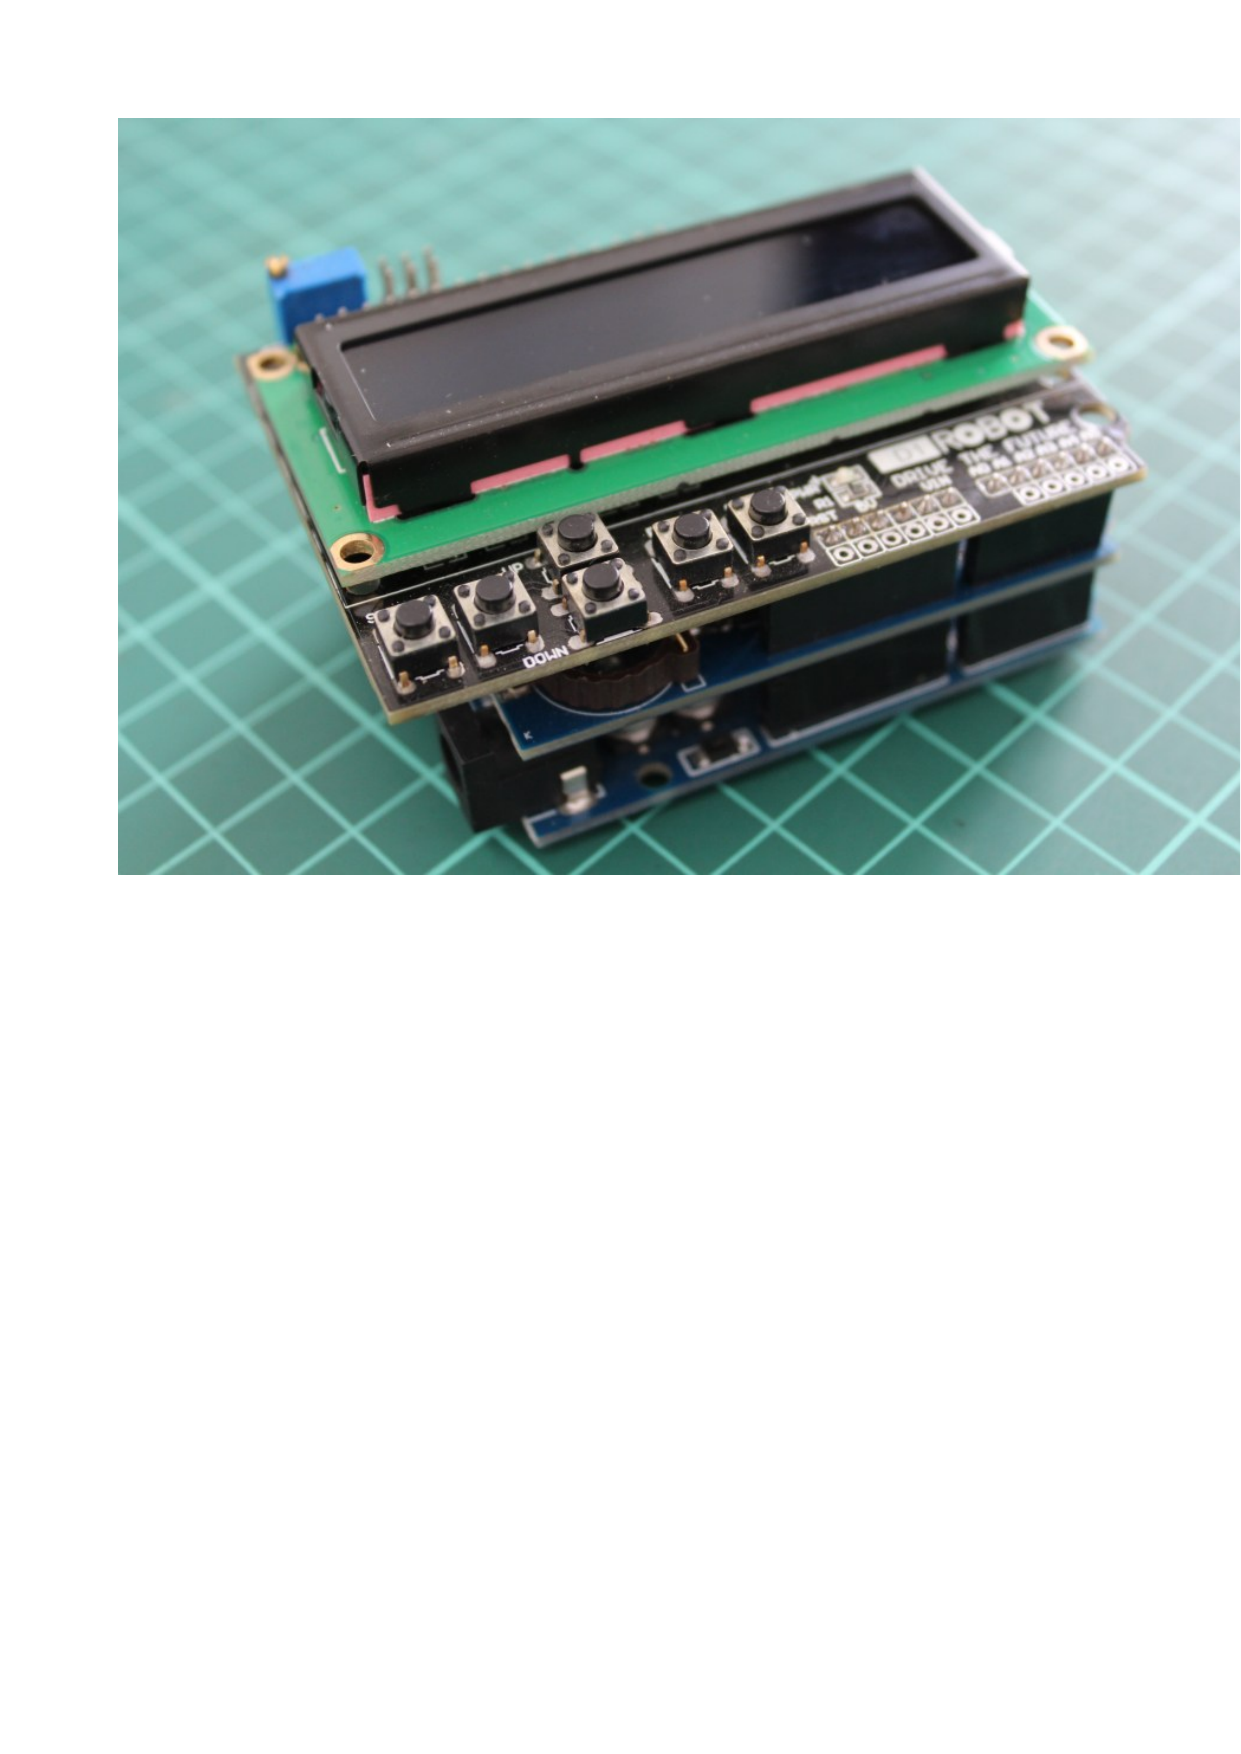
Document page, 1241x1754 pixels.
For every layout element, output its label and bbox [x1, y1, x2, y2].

picture [118, 118, 1241, 875]
